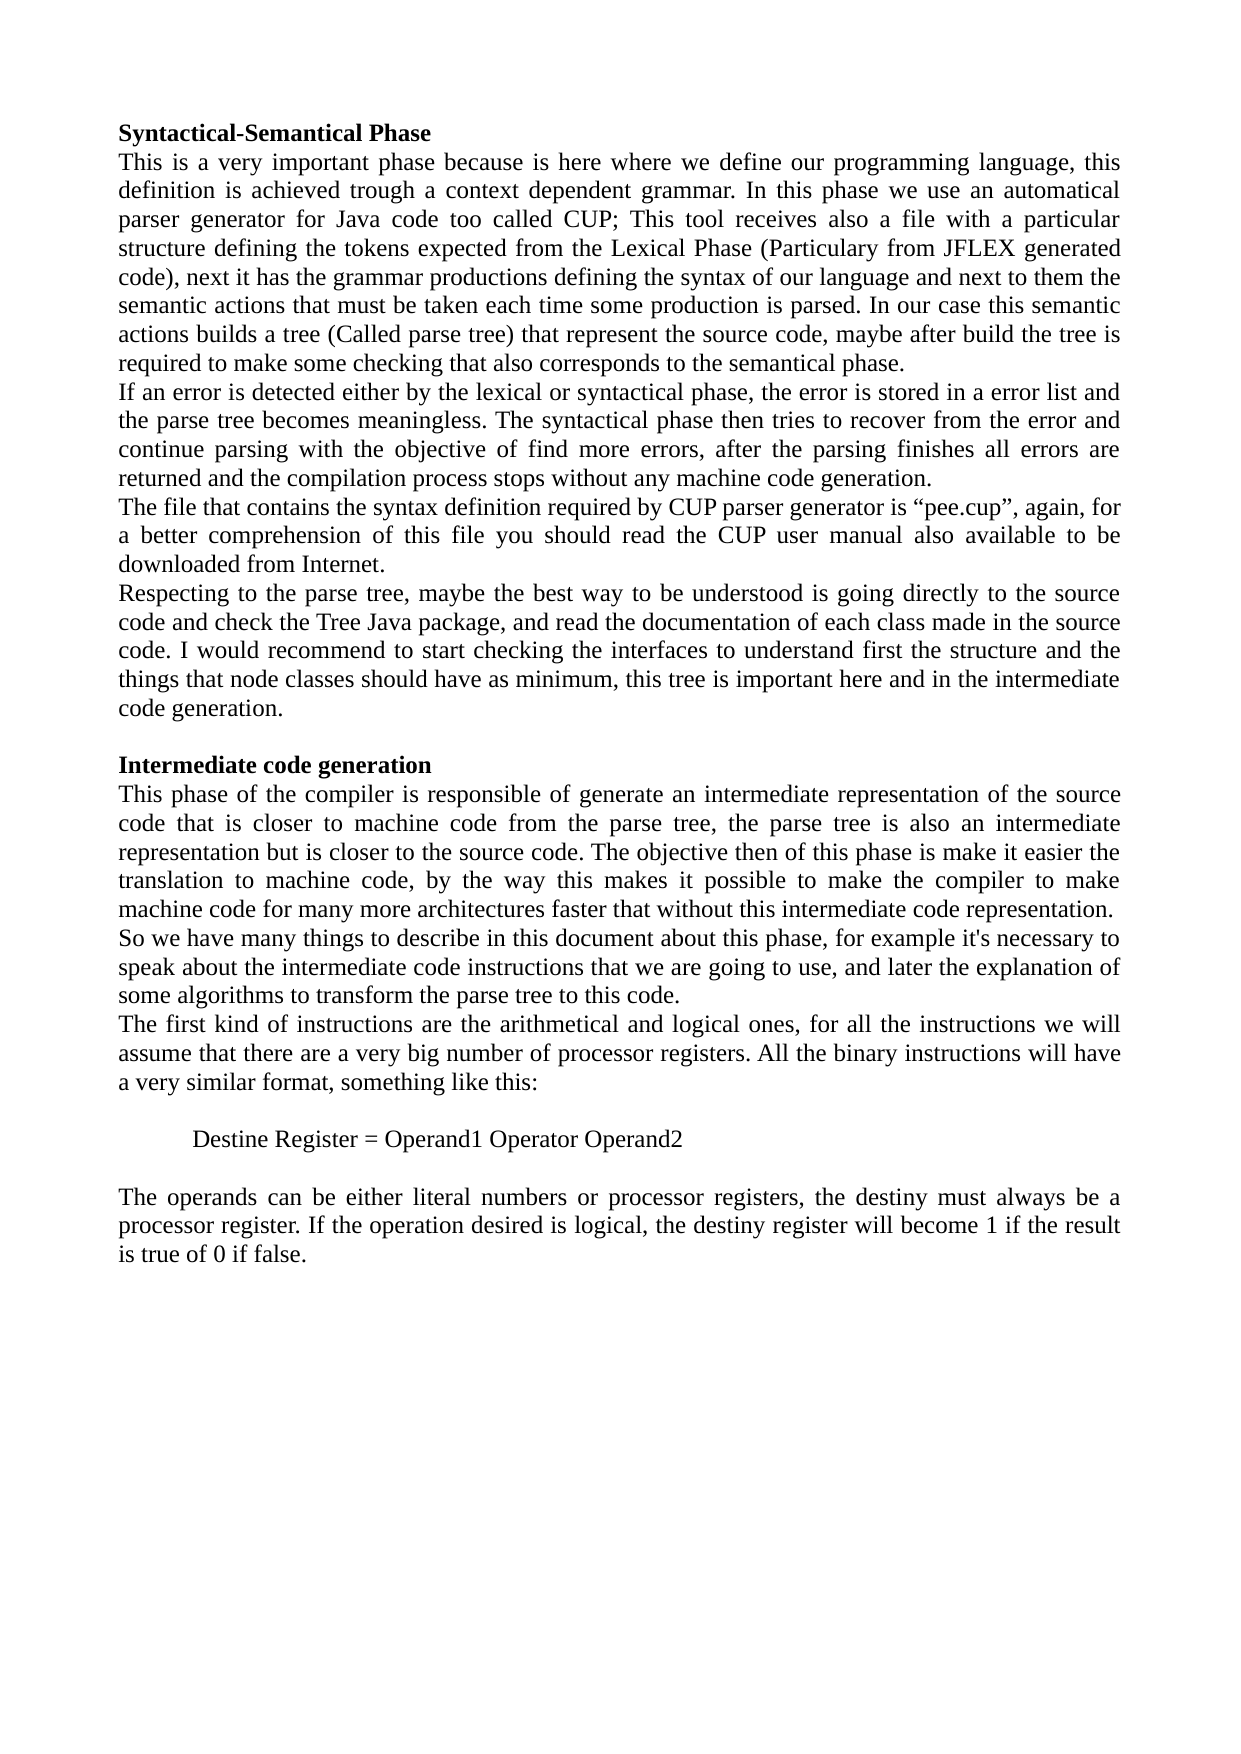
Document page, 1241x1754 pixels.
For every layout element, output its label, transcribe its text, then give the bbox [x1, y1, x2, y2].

text Syntactical-Semantical Phase [118, 118, 1122, 147]
text Intermediate code generation [118, 751, 1122, 779]
text So we have many things to describe in this document about this phase, for example it's necessary to speak about the intermediate code instructions that we are going to use, and later the explanation of some algorithms to transform the parse tree to this code. [118, 923, 1122, 1009]
text Respecting to the parse tree, maybe the best way to be understood is going directly to the source code and check the Tree Java package, and read the documentation of each class made in the source code. I would recommend to start checking the interfaces to understand first the structure and the things that node classes should have as minimum, this tree is important here and in the intermediate code generation. [118, 578, 1122, 722]
text Destine Register = Operand1 Operator Operand2 [118, 1124, 1122, 1153]
text The operands can be either literal numbers or processor registers, the destiny must always be a processor register. If the operation desired is logical, the destiny register will become 1 if the result is true of 0 if false. [118, 1182, 1122, 1268]
text This phase of the compiler is responsible of generate an intermediate representation of the source code that is closer to machine code from the parse tree, the parse tree is also an intermediate representation but is closer to the source code. The objective then of this phase is make it easier the translation to machine code, by the way this makes it possible to make the compiler to make machine code for many more architectures faster that without this intermediate code representation. [118, 779, 1122, 923]
text The file that contains the syntax definition required by CUP parser generator is “pee.cup”, again, for a better comprehension of this file you should read the CUP user manual also available to be downloaded from Internet. [118, 492, 1122, 578]
text The first kind of instructions are the arithmetical and logical ones, for all the instructions we will assume that there are a very big number of processor registers. All the binary instructions will have a very similar format, something like this: [118, 1009, 1122, 1096]
text This is a very important phase because is here where we define our programming language, this definition is achieved trough a context dependent grammar. In this phase we use an automatical parser generator for Java code too called CUP; This tool receives also a file with a particular structure defining the tokens expected from the Lexical Phase (Particulary from JFLEX generated code), next it has the grammar productions defining the syntax of our language and next to them the semantic actions that must be taken each time some production is parsed. In our case this semantic actions builds a tree (Called parse tree) that represent the source code, maybe after build the tree is required to make some checking that also corresponds to the semantical phase. [118, 147, 1122, 377]
text If an error is detected either by the lexical or syntactical phase, the error is stored in a error list and the parse tree becomes meaningless. The syntactical phase then tries to recover from the error and continue parsing with the objective of find more errors, after the parsing finishes all errors are returned and the compilation process stops without any machine code generation. [118, 377, 1122, 492]
